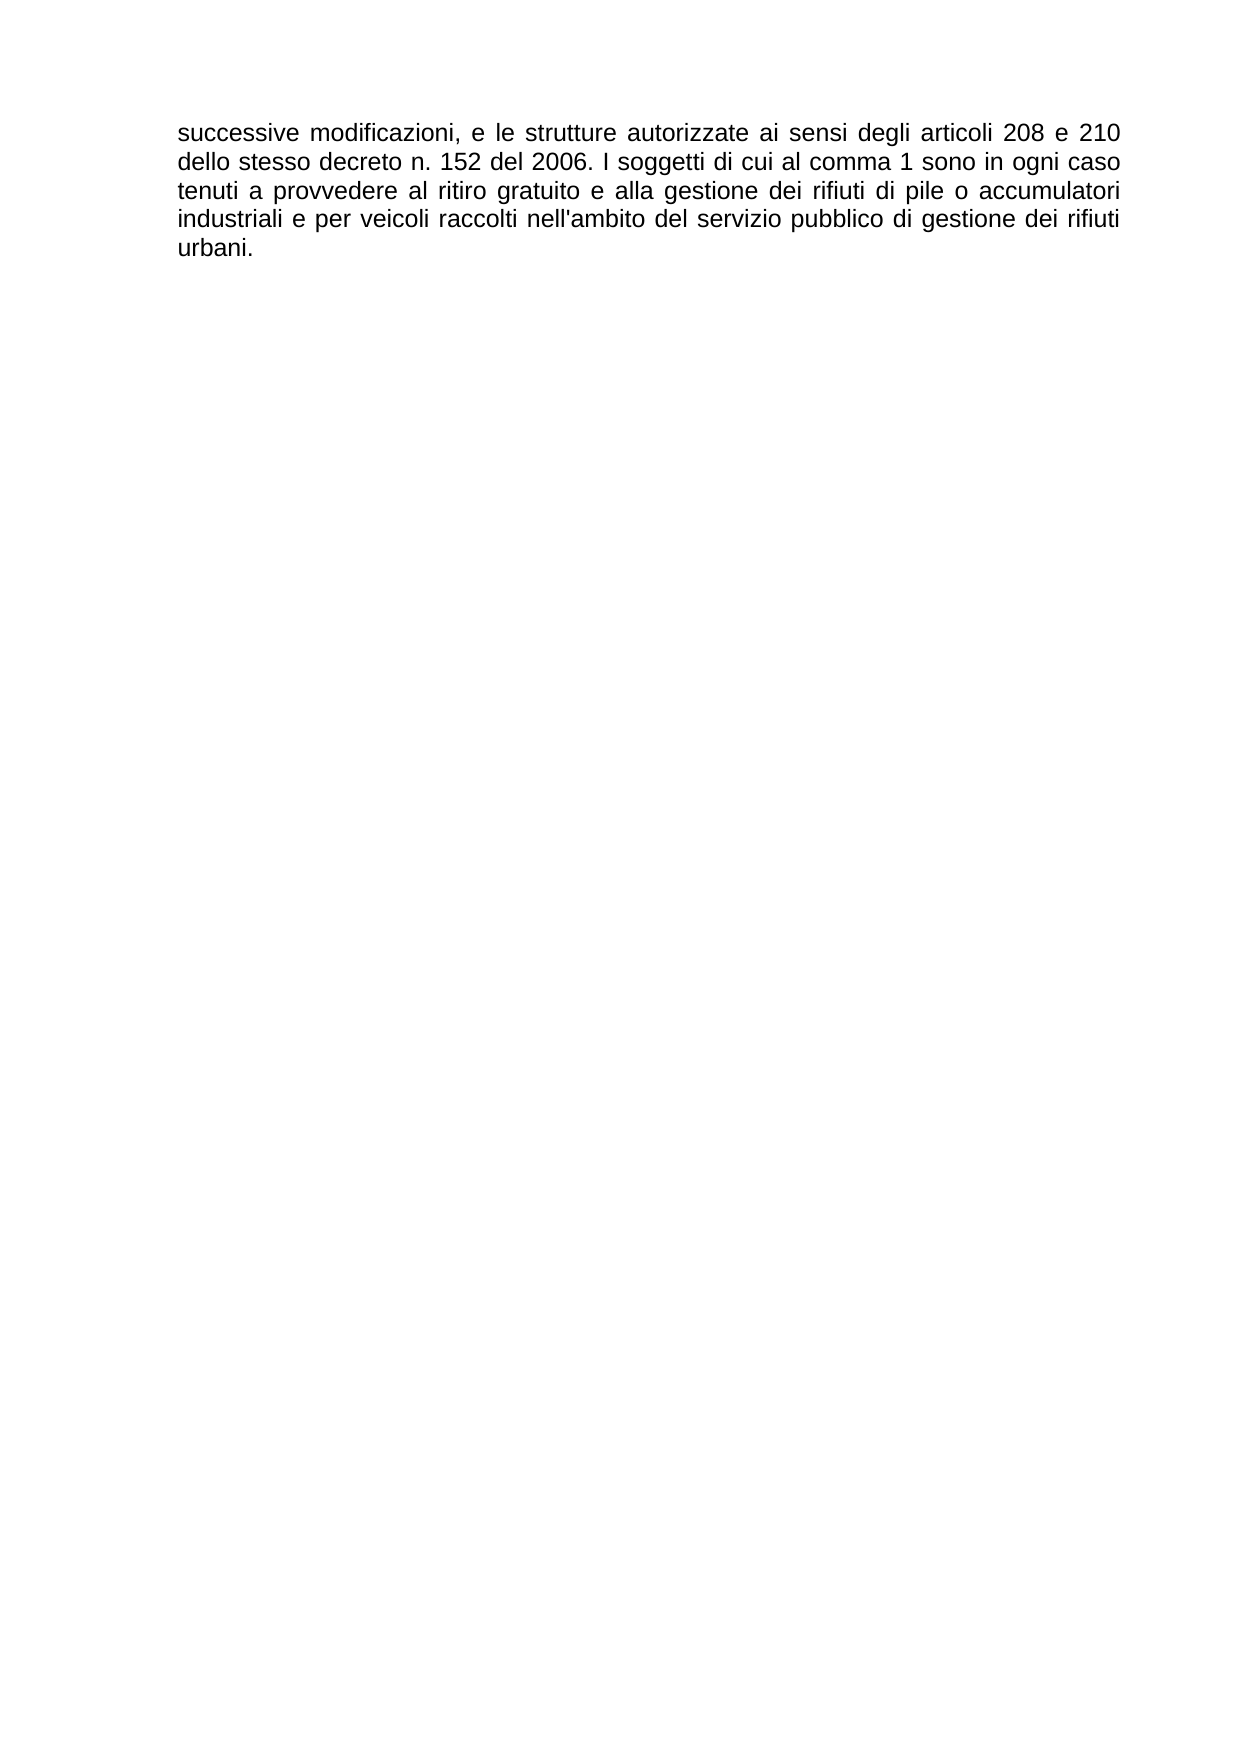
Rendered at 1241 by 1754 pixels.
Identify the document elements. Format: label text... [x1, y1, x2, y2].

text successive modificazioni, e le strutture autorizzate ai sensi degli articoli 208 e 210 dello stesso decreto n. 152 del 2006. I soggetti di cui al comma 1 sono in ogni caso tenuti a provvedere al ritiro gratuito e alla gestione dei rifiuti di pile o accumulatori industriali e per veicoli raccolti nell'ambito del servizio pubblico di gestione dei rifiuti urbani. [118, 118, 1122, 262]
